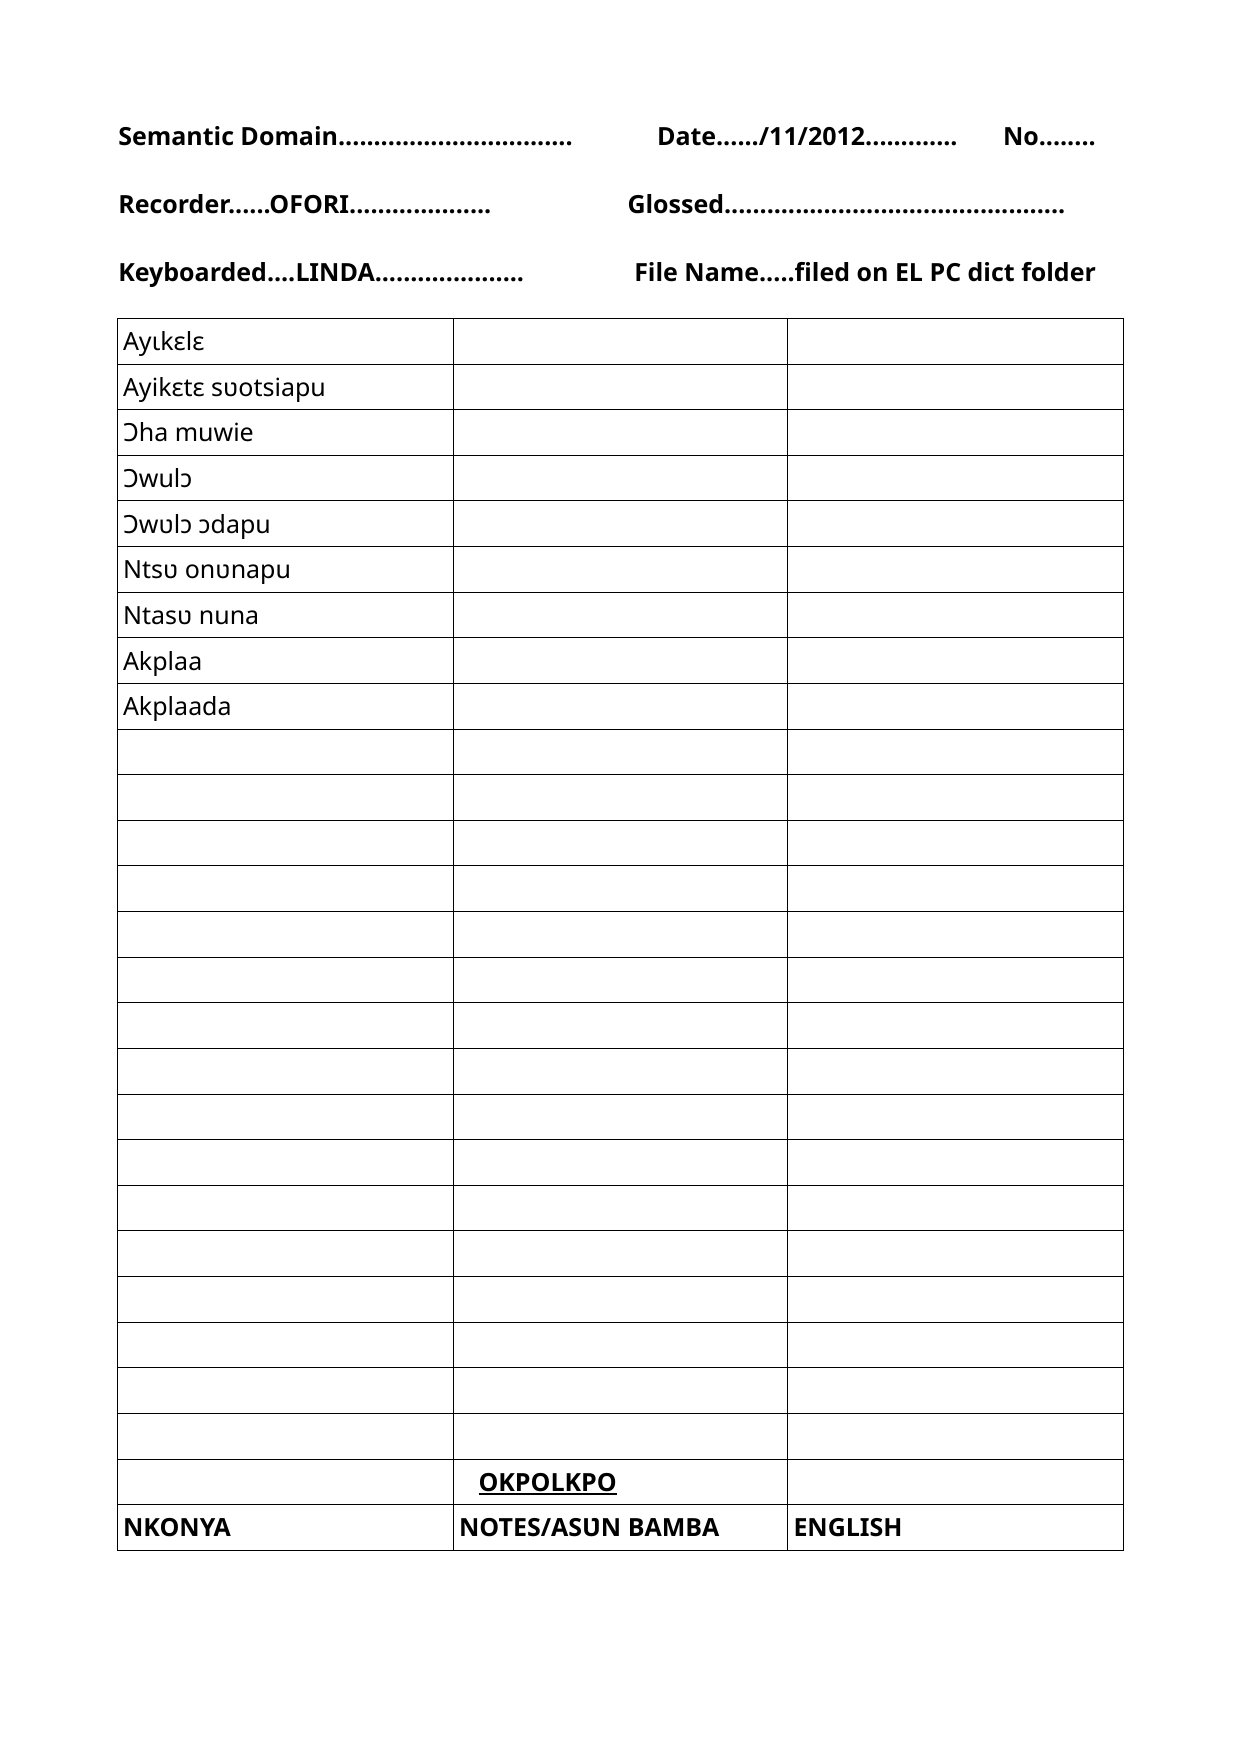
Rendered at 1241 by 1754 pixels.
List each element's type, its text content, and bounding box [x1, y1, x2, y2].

table_cell [788, 1186, 1123, 1230]
table_cell [118, 775, 453, 820]
table_cell [118, 912, 453, 957]
table_cell [454, 456, 787, 500]
table_cell [118, 1368, 453, 1413]
table_cell [788, 638, 1123, 683]
table_cell [118, 821, 453, 865]
table_cell [118, 958, 453, 1002]
table_cell [454, 547, 787, 592]
table_cell ENGLISH [788, 1505, 1123, 1550]
table_cell [788, 1414, 1123, 1458]
table_cell Ntasʋ nuna [118, 593, 453, 637]
table_cell [788, 958, 1123, 1002]
table_cell [788, 1231, 1123, 1276]
table_cell [788, 1368, 1123, 1413]
table_cell [118, 1231, 453, 1276]
table_cell [788, 684, 1123, 728]
table_cell NKONYA [118, 1505, 453, 1550]
table_cell [454, 1414, 787, 1458]
table_cell [788, 501, 1123, 546]
table_cell [454, 866, 787, 911]
table_cell Ɔwʋlɔ ɔdapu [118, 501, 453, 546]
table_cell [454, 638, 787, 683]
table_cell [788, 1049, 1123, 1093]
table_cell [454, 730, 787, 774]
table_cell [454, 1140, 787, 1185]
table_cell [454, 410, 787, 455]
table_cell [788, 775, 1123, 820]
table_cell [788, 547, 1123, 592]
table_cell [788, 1003, 1123, 1048]
table_cell [118, 1277, 453, 1322]
table_cell [118, 866, 453, 911]
table_cell [454, 501, 787, 546]
table_cell [454, 1277, 787, 1322]
table_cell Akplaa [118, 638, 453, 683]
table_cell Akplaada [118, 684, 453, 728]
table_cell [788, 365, 1123, 409]
table_cell [118, 1140, 453, 1185]
table_cell [788, 1095, 1123, 1139]
table_cell [454, 1231, 787, 1276]
table_cell [118, 1095, 453, 1139]
table_cell [454, 912, 787, 957]
table_cell [788, 410, 1123, 455]
table_cell [118, 730, 453, 774]
table_cell [118, 1460, 453, 1504]
table_cell [454, 958, 787, 1002]
table_cell [454, 821, 787, 865]
table_cell [118, 1003, 453, 1048]
table_cell [454, 1049, 787, 1093]
table_cell Ayɩkɛlɛ [118, 319, 453, 363]
table_cell [788, 1323, 1123, 1367]
table_cell [454, 593, 787, 637]
table_cell [454, 1095, 787, 1139]
table_cell Ɔwulɔ [118, 456, 453, 500]
table_cell [454, 1323, 787, 1367]
table_cell [788, 866, 1123, 911]
table_cell [454, 1186, 787, 1230]
table_cell [454, 1368, 787, 1413]
table_cell [118, 1414, 453, 1458]
table_cell NOTES/ASƲN BAMBA [454, 1505, 787, 1550]
table_cell [788, 730, 1123, 774]
table_cell [118, 1323, 453, 1367]
table_cell [454, 684, 787, 728]
table_cell [788, 821, 1123, 865]
table_cell [788, 456, 1123, 500]
table_cell [454, 319, 787, 363]
table_cell Ntsʋ onʋnapu [118, 547, 453, 592]
table_cell [788, 1140, 1123, 1185]
table_cell [454, 775, 787, 820]
table_cell [788, 593, 1123, 637]
table_cell [788, 319, 1123, 363]
table_cell [788, 1460, 1123, 1504]
table_cell Ayikɛtɛ sʋotsiapu [118, 365, 453, 409]
table_cell [454, 365, 787, 409]
table_cell [788, 1277, 1123, 1322]
table_cell [118, 1186, 453, 1230]
table_cell Ɔha muwie [118, 410, 453, 455]
table_cell [454, 1003, 787, 1048]
table_cell [788, 912, 1123, 957]
table_cell OKPOLKPO [454, 1460, 787, 1504]
table_cell [118, 1049, 453, 1093]
